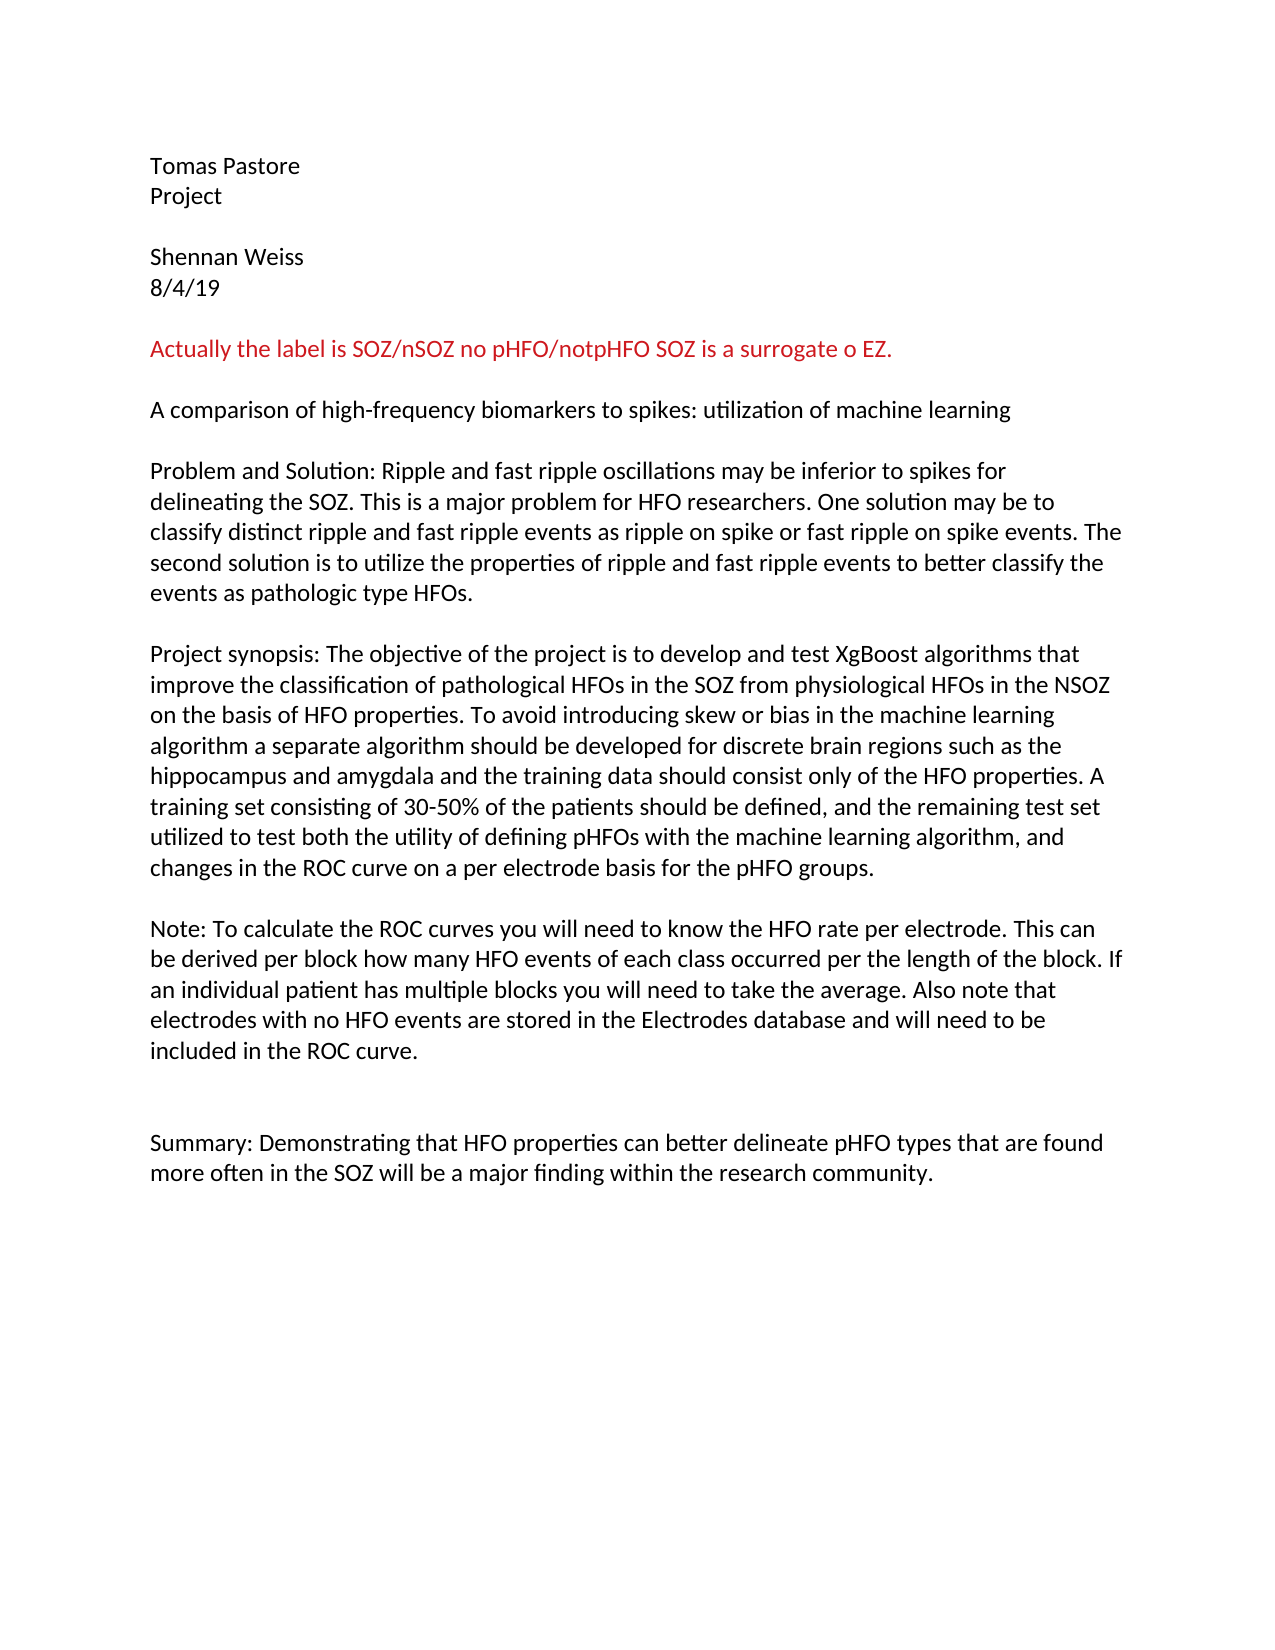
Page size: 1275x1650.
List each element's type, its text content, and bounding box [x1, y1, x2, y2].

text Shennan Weiss [150, 242, 1125, 272]
text Project synopsis: The objective of the project is to develop and test XgBoost algorithms that improve the classification of pathological HFOs in the SOZ from physiological HFOs in the NSOZ on the basis of HFO properties. To avoid introducing skew or bias in the machine learning algorithm a separate algorithm should be developed for discrete brain regions such as the hippocampus and amygdala and the training data should consist only of the HFO properties. A training set consisting of 30-50% of the patients should be defined, and the remaining test set utilized to test both the utility of defining pHFOs with the machine learning algorithm, and changes in the ROC curve on a per electrode basis for the pHFO groups. [150, 638, 1125, 882]
text 8/4/19 [150, 272, 1125, 303]
text A comparison of high-frequency biomarkers to spikes: utilization of machine learning [150, 394, 1125, 425]
text Tomas Pastore [150, 150, 1125, 181]
text Summary: Demonstrating that HFO properties can better delineate pHFO types that are found more often in the SOZ will be a major finding within the research community. [150, 1127, 1125, 1188]
text Actually the label is SOZ/nSOZ no pHFO/notpHFO SOZ is a surrogate o EZ. [150, 333, 1125, 364]
text Project [150, 181, 1125, 211]
text Note: To calculate the ROC curves you will need to know the HFO rate per electrode. This can be derived per block how many HFO events of each class occurred per the length of the block. If an individual patient has multiple blocks you will need to take the average. Also note that electrodes with no HFO events are stored in the Electrodes database and will need to be included in the ROC curve. [150, 913, 1125, 1066]
text Problem and Solution: Ripple and fast ripple oscillations may be inferior to spikes for delineating the SOZ. This is a major problem for HFO researchers. One solution may be to classify distinct ripple and fast ripple events as ripple on spike or fast ripple on spike events. The second solution is to utilize the properties of ripple and fast ripple events to better classify the events as pathologic type HFOs. [150, 455, 1125, 608]
